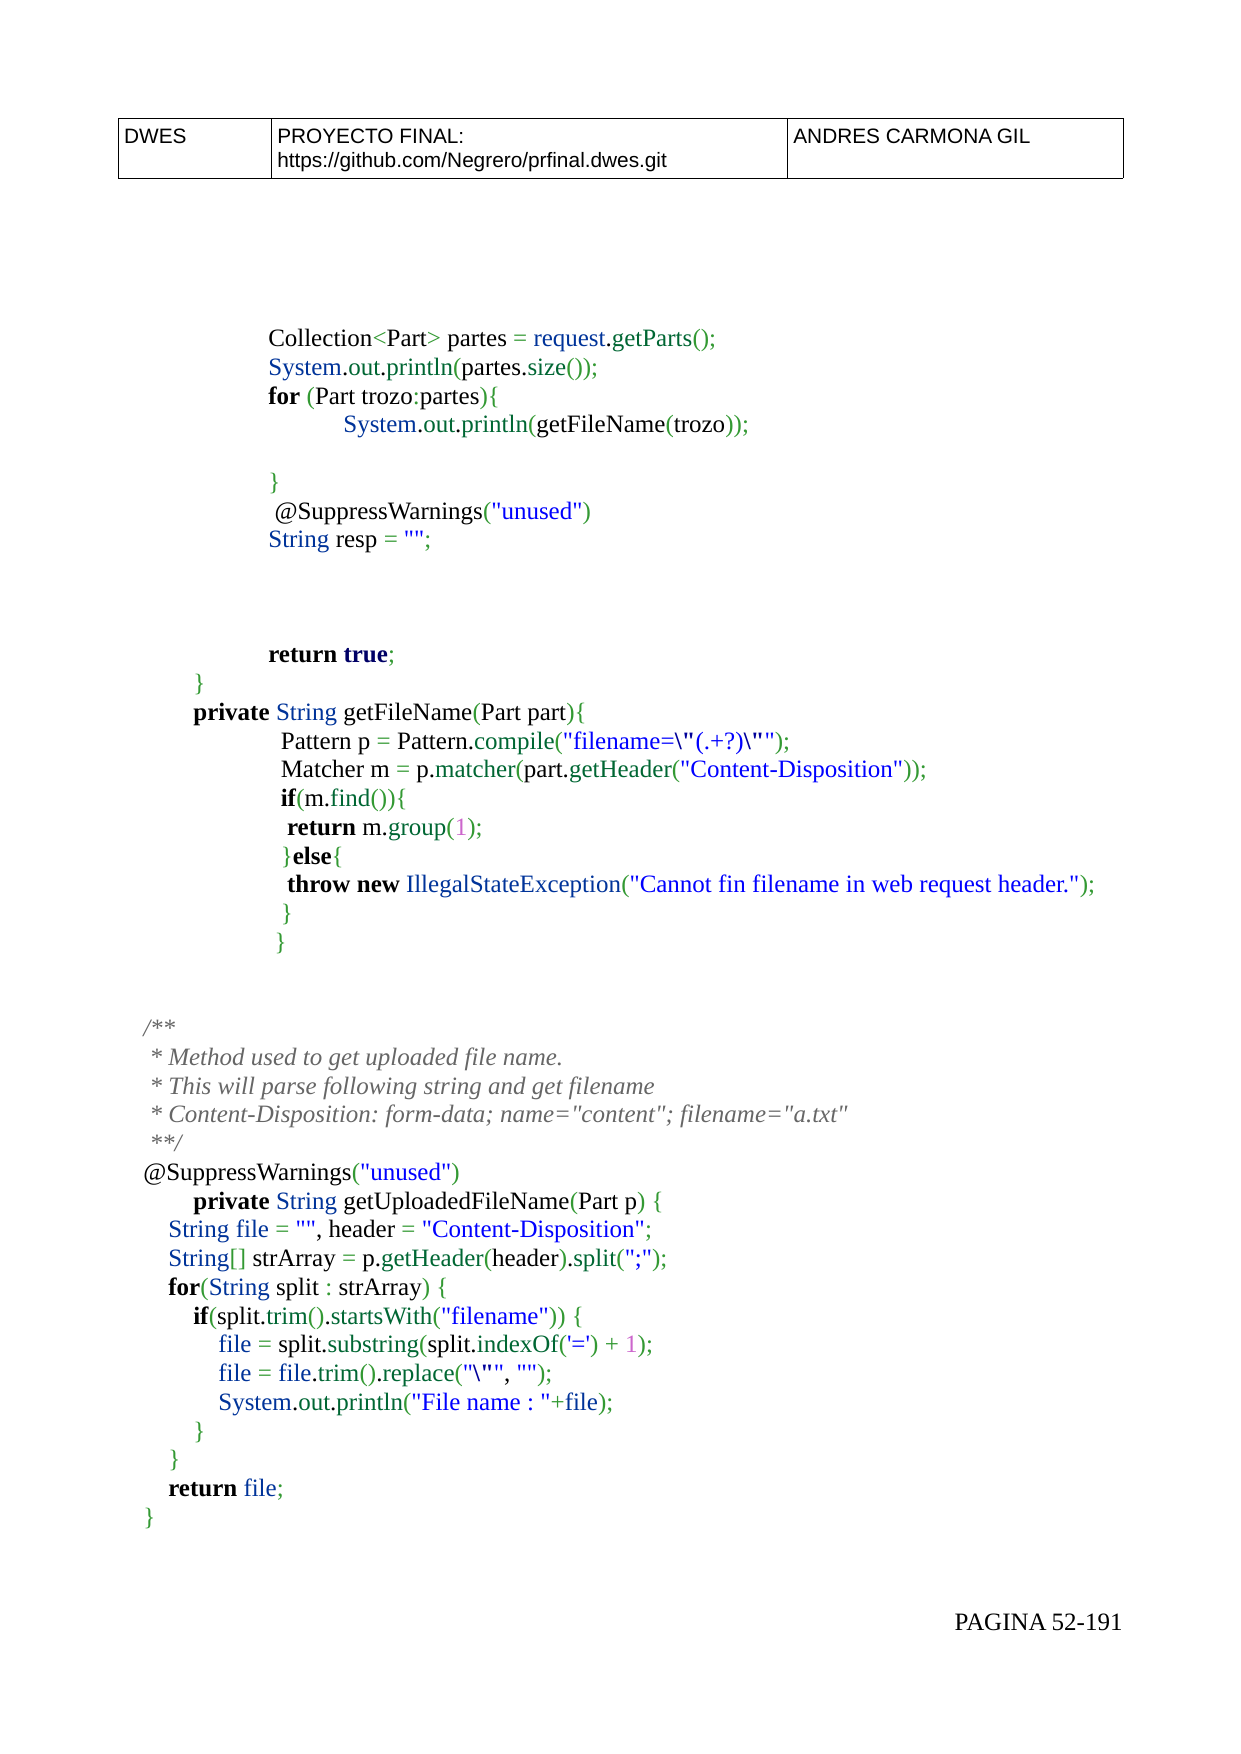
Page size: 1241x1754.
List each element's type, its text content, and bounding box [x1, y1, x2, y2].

text System.out.println(getFileName(trozo)); [118, 409, 1122, 438]
text } [118, 1444, 1122, 1473]
text if(split.trim().startsWith("filename")) { [118, 1301, 1122, 1329]
text System.out.println("File name : "+file); [118, 1387, 1122, 1416]
text @SuppressWarnings("unused") [118, 496, 1122, 524]
text @SuppressWarnings("unused") [118, 1157, 1122, 1186]
text * Method used to get uploaded file name. [118, 1042, 1122, 1071]
text private String getFileName(Part part){ [118, 697, 1122, 726]
text * Content-Disposition: form-data; name="content"; filename="a.txt" [118, 1099, 1122, 1128]
text throw new IllegalStateException("Cannot fin filename in web request header."); [118, 869, 1122, 898]
text return file; [118, 1473, 1122, 1502]
text Pattern p = Pattern.compile("filename=\"(.+?)\""); [118, 726, 1122, 754]
text } [118, 1502, 1122, 1531]
text } [118, 898, 1122, 927]
text Matcher m = p.matcher(part.getHeader("Content-Disposition")); [118, 754, 1122, 783]
text file = split.substring(split.indexOf('=') + 1); [118, 1329, 1122, 1358]
text } [118, 467, 1122, 496]
text **/ [118, 1128, 1122, 1157]
text if(m.find()){ [118, 783, 1122, 812]
text file = file.trim().replace("\"", ""); [118, 1358, 1122, 1387]
text } [118, 1416, 1122, 1444]
text } [118, 927, 1122, 956]
text } [118, 668, 1122, 697]
text /** [118, 1013, 1122, 1042]
text return m.group(1); [118, 812, 1122, 841]
text String file = "", header = "Content-Disposition"; [118, 1214, 1122, 1243]
text for(String split : strArray) { [118, 1272, 1122, 1301]
text String resp = ""; [118, 524, 1122, 553]
text String[] strArray = p.getHeader(header).split(";"); [118, 1243, 1122, 1272]
text return true; [118, 639, 1122, 668]
text for (Part trozo:partes){ [118, 381, 1122, 409]
text private String getUploadedFileName(Part p) { [118, 1186, 1122, 1214]
text Collection<Part> partes = request.getParts(); [118, 323, 1122, 352]
text }else{ [118, 841, 1122, 869]
text * This will parse following string and get filename [118, 1071, 1122, 1099]
text System.out.println(partes.size()); [118, 352, 1122, 381]
